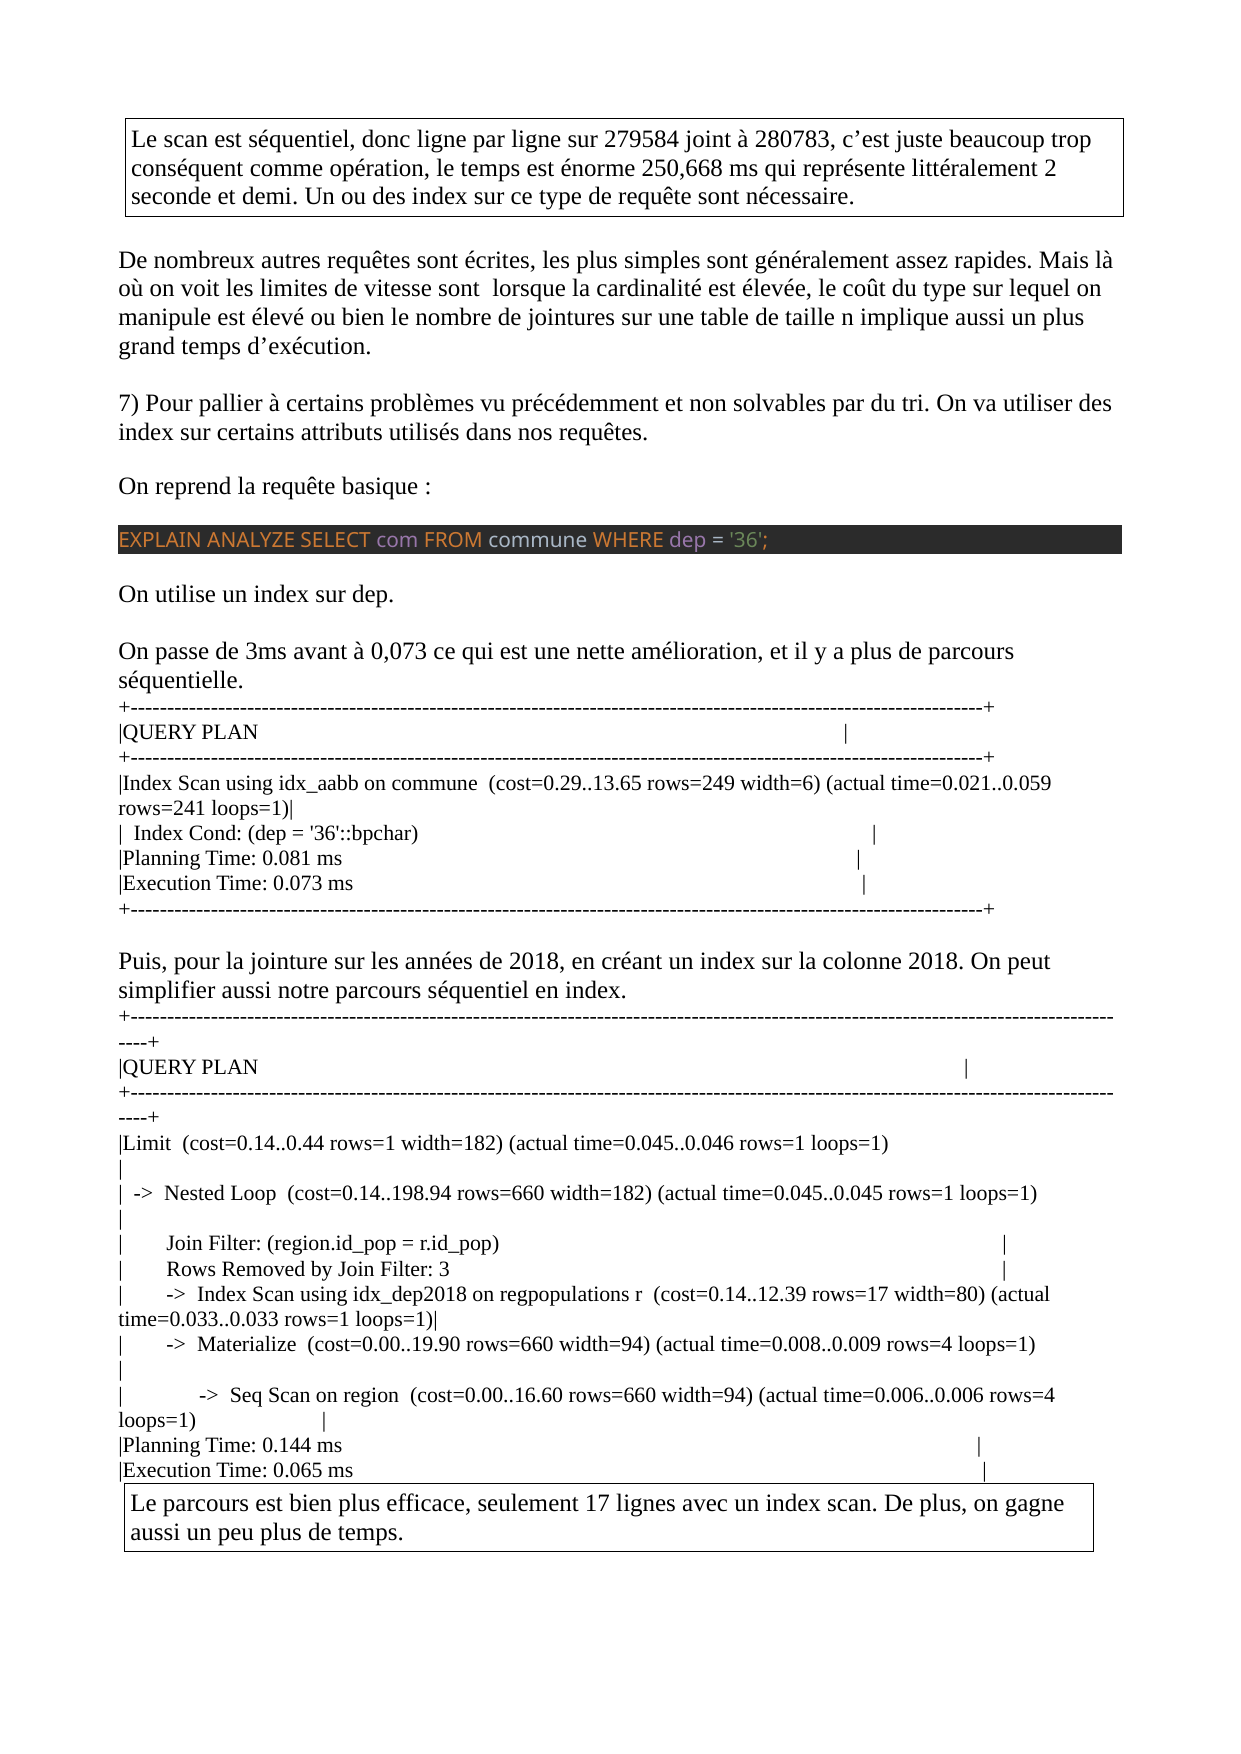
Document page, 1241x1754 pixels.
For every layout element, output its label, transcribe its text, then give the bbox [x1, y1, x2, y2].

text +---------------------------------------------------------------------------------------------------------------------+ [118, 744, 1122, 769]
text Puis, pour la jointure sur les années de 2018, en créant un index sur la colonne 2018. On peut simplifier aussi notre parcours séquentiel en index. [118, 946, 1122, 1003]
text +---------------------------------------------------------------------------------------------------------------------+ [118, 896, 1122, 921]
text |Limit (cost=0.14..0.44 rows=1 width=182) (actual time=0.045..0.046 rows=1 loops=1) | [118, 1129, 1122, 1180]
text De nombreux autres requêtes sont écrites, les plus simples sont généralement assez rapides. Mais là où on voit les limites de vitesse sont lorsque la cardinalité est élevée, le coût du type sur lequel on manipule est élevé ou bien le nombre de jointures sur une table de taille n implique aussi un plus grand temps d’exécution. [118, 245, 1122, 360]
text | Rows Removed by Join Filter: 3 | [118, 1256, 1122, 1281]
text | Join Filter: (region.id_pop = r.id_pop) | [118, 1230, 1122, 1256]
text | -> Materialize (cost=0.00..19.90 rows=660 width=94) (actual time=0.008..0.009 rows=4 loops=1) | [118, 1331, 1122, 1382]
text 7) Pour pallier à certains problèmes vu précédemment et non solvables par du tri. On va utiliser des index sur certains attributs utilisés dans nos requêtes. [118, 388, 1122, 446]
text |QUERY PLAN | [118, 719, 1122, 744]
text |Index Scan using idx_aabb on commune (cost=0.29..13.65 rows=249 width=6) (actual time=0.021..0.059 rows=241 loops=1)| [118, 769, 1122, 820]
text EXPLAIN ANALYZE SELECT com FROM commune WHERE dep = '36'; [118, 525, 1122, 554]
text On reprend la requête basique : [118, 471, 1122, 500]
text On passe de 3ms avant à 0,073 ce qui est une nette amélioration, et il y a plus de parcours séquentielle. [118, 636, 1122, 694]
text | -> Nested Loop (cost=0.14..198.94 rows=660 width=182) (actual time=0.045..0.045 rows=1 loops=1) | [118, 1180, 1122, 1230]
text +-------------------------------------------------------------------------------------------------------------------------------------------+ [118, 1003, 1122, 1054]
text |Execution Time: 0.065 ms | [118, 1457, 1122, 1482]
text |Execution Time: 0.073 ms | [118, 870, 1122, 896]
text +---------------------------------------------------------------------------------------------------------------------+ [118, 694, 1122, 719]
text | Index Cond: (dep = '36'::bpchar) | [118, 820, 1122, 845]
text |Planning Time: 0.081 ms | [118, 845, 1122, 870]
text | -> Seq Scan on region (cost=0.00..16.60 rows=660 width=94) (actual time=0.006..0.006 rows=4 loops=1) | [118, 1382, 1122, 1432]
text | -> Index Scan using idx_dep2018 on regpopulations r (cost=0.14..12.39 rows=17 width=80) (actual time=0.033..0.033 rows=1 loops=1)| [118, 1281, 1122, 1331]
text |Planning Time: 0.144 ms | [118, 1432, 1122, 1457]
text On utilise un index sur dep. [118, 579, 1122, 608]
text +-------------------------------------------------------------------------------------------------------------------------------------------+ [118, 1079, 1122, 1129]
table_header Le parcours est bien plus efficace, seulement 17 lignes avec un index scan. De plus, on gagne aussi un peu plus de temps. [125, 1484, 1093, 1551]
table_header Le scan est séquentiel, donc ligne par ligne sur 279584 joint à 280783, c’est juste beaucoup trop conséquent comme opération, le temps est énorme 250,668 ms qui représente littéralement 2 seconde et demi. Un ou des index sur ce type de requête sont nécessaire. [126, 119, 1123, 216]
text |QUERY PLAN | [118, 1054, 1122, 1079]
